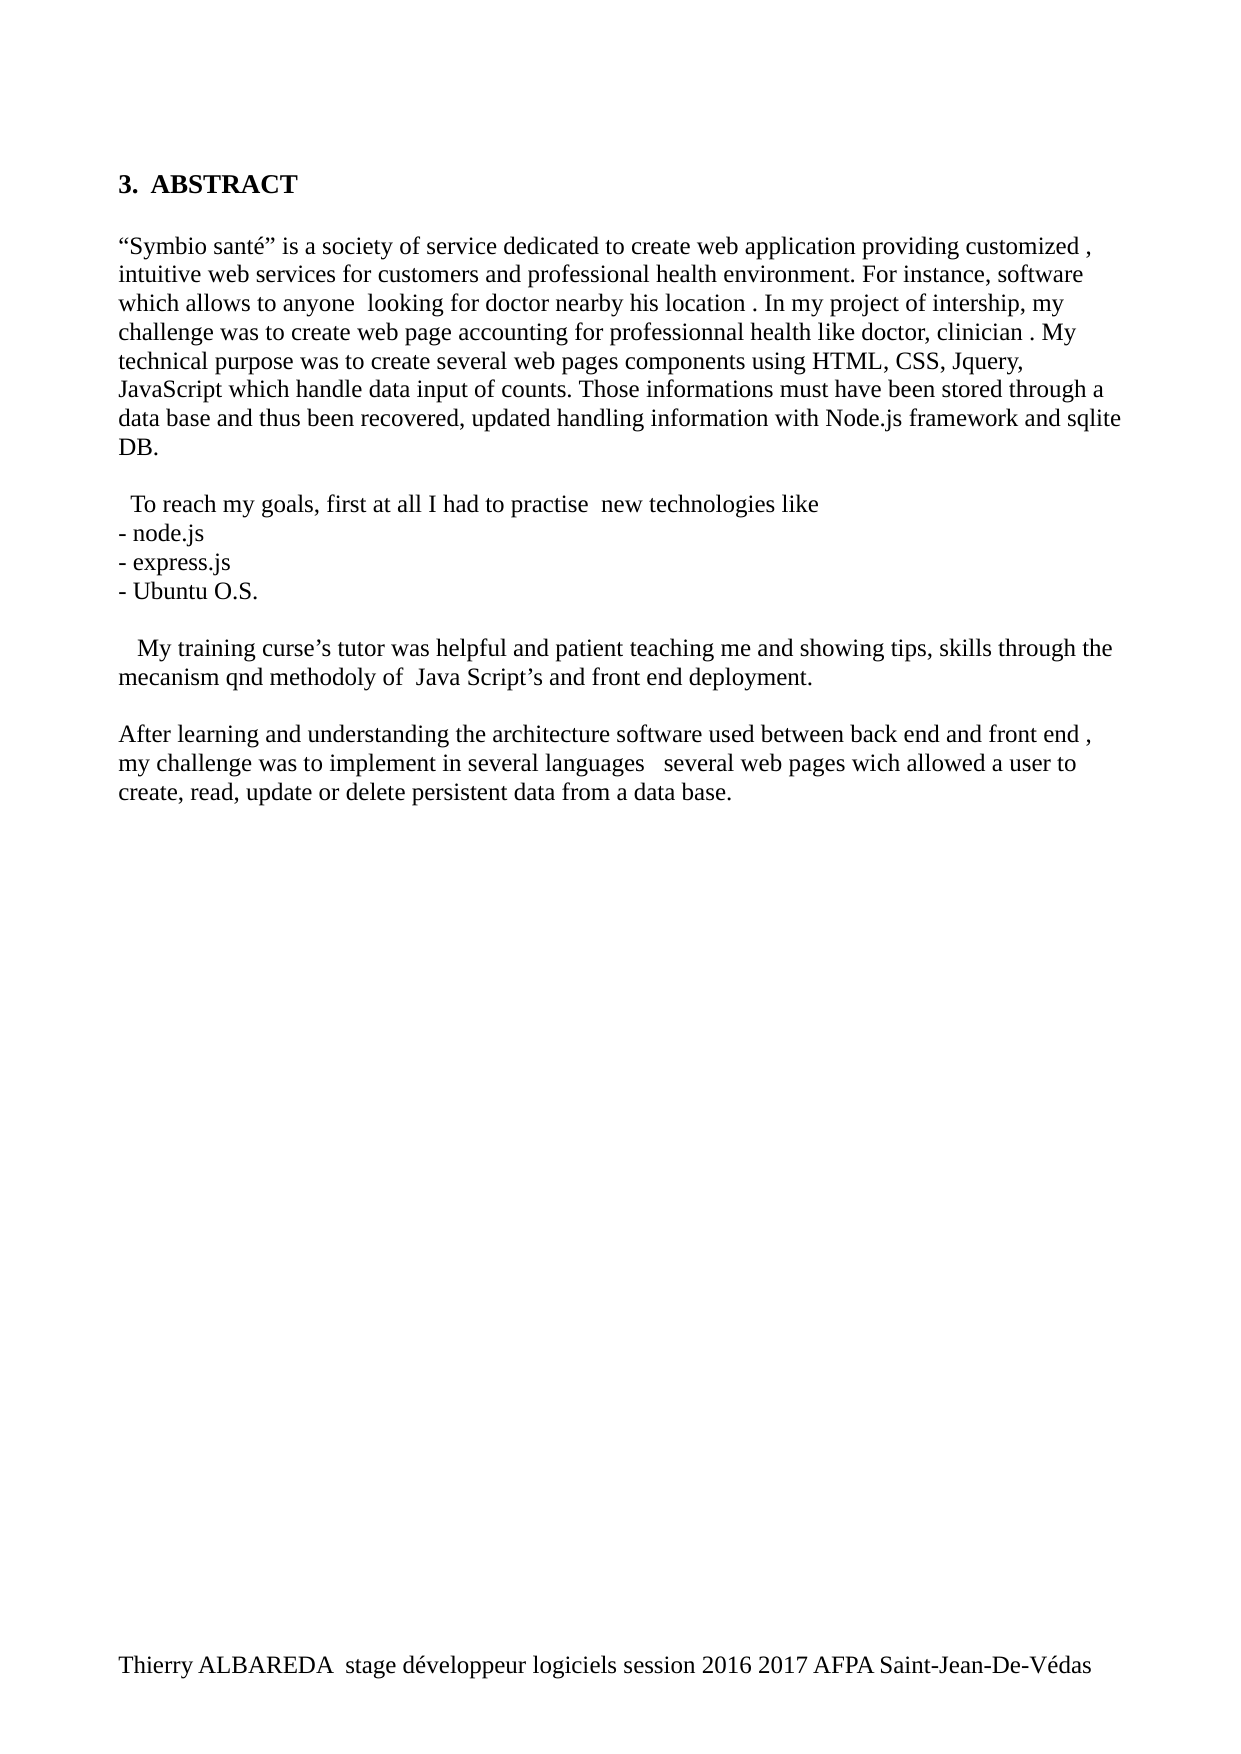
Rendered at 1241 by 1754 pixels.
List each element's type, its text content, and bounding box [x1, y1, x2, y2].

text 3. ABSTRACT [118, 168, 1122, 199]
text DB. [118, 432, 1122, 461]
text - express.js [118, 547, 1122, 576]
text My training curse’s tutor was helpful and patient teaching me and showing tips, skills through the mecanism qnd methodoly of Java Script’s and front end deployment. [118, 633, 1122, 691]
text - Ubuntu O.S. [118, 576, 1122, 604]
text After learning and understanding the architecture software used between back end and front end , my challenge was to implement in several languages several web pages wich allowed a user to create, read, update or delete persistent data from a data base. [118, 719, 1122, 806]
text - node.js [118, 518, 1122, 547]
text “Symbio santé” is a society of service dedicated to create web application providing customized , intuitive web services for customers and professional health environment. For instance, software which allows to anyone looking for doctor nearby his location . In my project of intership, my challenge was to create web page accounting for professionnal health like doctor, clinician . My technical purpose was to create several web pages components using HTML, CSS, Jquery, JavaScript which handle data input of counts. Those informations must have been stored through a data base and thus been recovered, updated handling information with Node.js framework and sqlite [118, 231, 1122, 432]
text To reach my goals, first at all I had to practise new technologies like [118, 489, 1122, 518]
